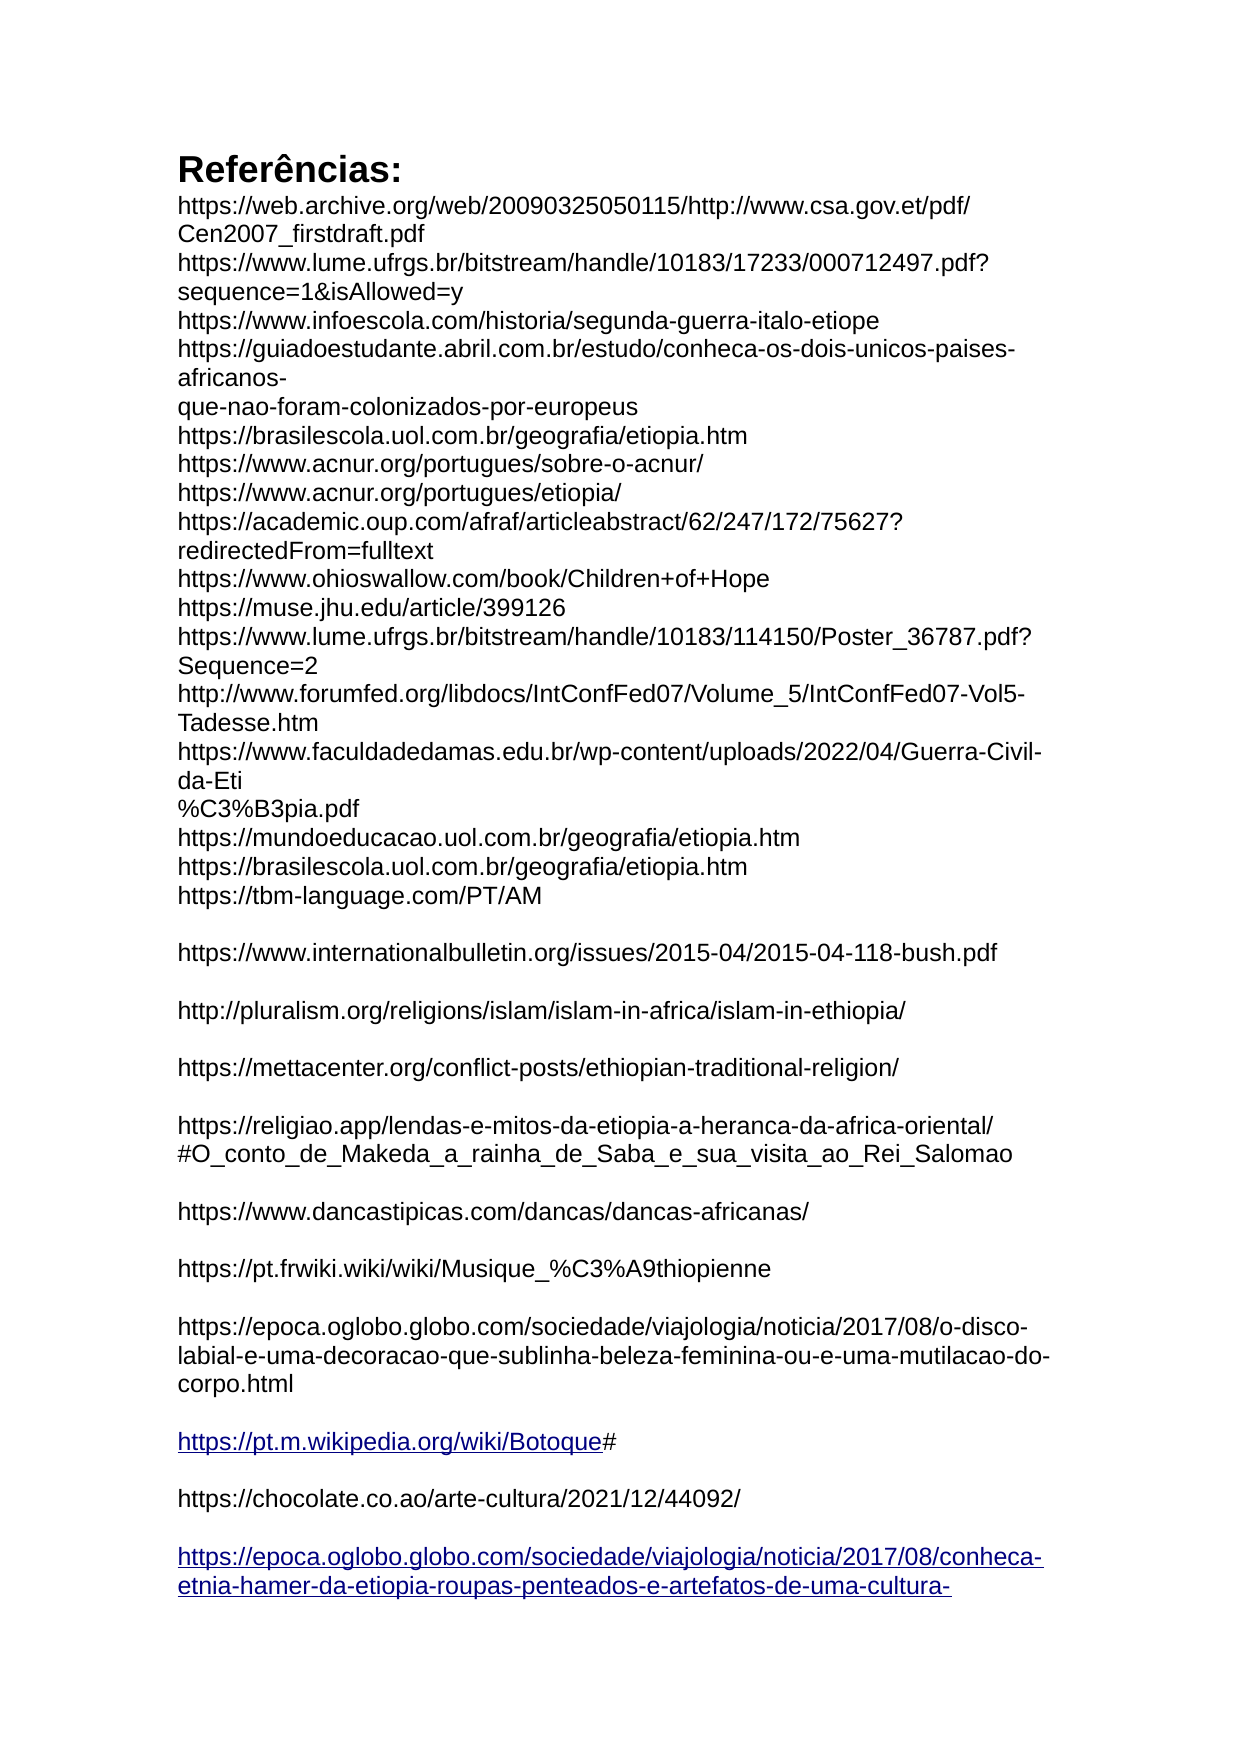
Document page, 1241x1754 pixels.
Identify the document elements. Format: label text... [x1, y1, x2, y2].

text https://www.acnur.org/portugues/sobre-o-acnur/ [177, 449, 1063, 478]
text https://www.infoescola.com/historia/segunda-guerra-italo-etiope [177, 306, 1063, 334]
text https://www.lume.ufrgs.br/bitstream/handle/10183/17233/000712497.pdf? [177, 248, 1063, 277]
text https://brasilescola.uol.com.br/geografia/etiopia.htm [177, 852, 1063, 881]
text https://pt.m.wikipedia.org/wiki/Botoque# [177, 1427, 1063, 1456]
text http://www.forumfed.org/libdocs/IntConfFed07/Volume_5/IntConfFed07-Vol5- [177, 679, 1063, 708]
text https://brasilescola.uol.com.br/geografia/etiopia.htm [177, 421, 1063, 449]
text https://www.ohioswallow.com/book/Children+of+Hope [177, 564, 1063, 593]
text Cen2007_firstdraft.pdf [177, 219, 1063, 248]
text https://www.faculdadedamas.edu.br/wp-content/uploads/2022/04/Guerra-Civil-da-Eti [177, 737, 1063, 794]
text que-nao-foram-colonizados-por-europeus [177, 392, 1063, 421]
text Sequence=2 [177, 651, 1063, 679]
text https://www.acnur.org/portugues/etiopia/ [177, 478, 1063, 507]
text https://chocolate.co.ao/arte-cultura/2021/12/44092/ [177, 1484, 1063, 1513]
text https://tbm-language.com/PT/AM [177, 881, 1063, 909]
text https://epoca.oglobo.globo.com/sociedade/viajologia/noticia/2017/08/conheca-etnia-hamer-da-etiopia-roupas-penteados-e-artefatos-de-uma-cultura- [177, 1542, 1063, 1599]
text https://www.dancastipicas.com/dancas/dancas-africanas/ [177, 1197, 1063, 1226]
text https://religiao.app/lendas-e-mitos-da-etiopia-a-heranca-da-africa-oriental/#O_conto_de_Makeda_a_rainha_de_Saba_e_sua_visita_ao_Rei_Salomao [177, 1111, 1063, 1168]
text https://academic.oup.com/afraf/articleabstract/62/247/172/75627? [177, 507, 1063, 536]
text https://muse.jhu.edu/article/399126 [177, 593, 1063, 622]
text https://epoca.oglobo.globo.com/sociedade/viajologia/noticia/2017/08/o-disco-labial-e-uma-decoracao-que-sublinha-beleza-feminina-ou-e-uma-mutilacao-do-corpo.html [177, 1312, 1063, 1398]
text Tadesse.htm [177, 708, 1063, 737]
text sequence=1&isAllowed=y [177, 277, 1063, 306]
text http://pluralism.org/religions/islam/islam-in-africa/islam-in-ethiopia/ [177, 996, 1063, 1024]
text https://pt.frwiki.wiki/wiki/Musique_%C3%A9thiopienne [177, 1254, 1063, 1283]
text https://www.lume.ufrgs.br/bitstream/handle/10183/114150/Poster_36787.pdf? [177, 622, 1063, 651]
text https://mundoeducacao.uol.com.br/geografia/etiopia.htm [177, 823, 1063, 852]
text https://www.internationalbulletin.org/issues/2015-04/2015-04-118-bush.pdf [177, 938, 1063, 967]
text redirectedFrom=fulltext [177, 536, 1063, 564]
text %C3%B3pia.pdf [177, 794, 1063, 823]
text https://mettacenter.org/conflict-posts/ethiopian-traditional-religion/ [177, 1053, 1063, 1082]
text https://guiadoestudante.abril.com.br/estudo/conheca-os-dois-unicos-paises-africanos- [177, 334, 1063, 392]
subtitle Referências: [177, 148, 1063, 191]
text https://web.archive.org/web/20090325050115/http://www.csa.gov.et/pdf/ [177, 191, 1063, 219]
